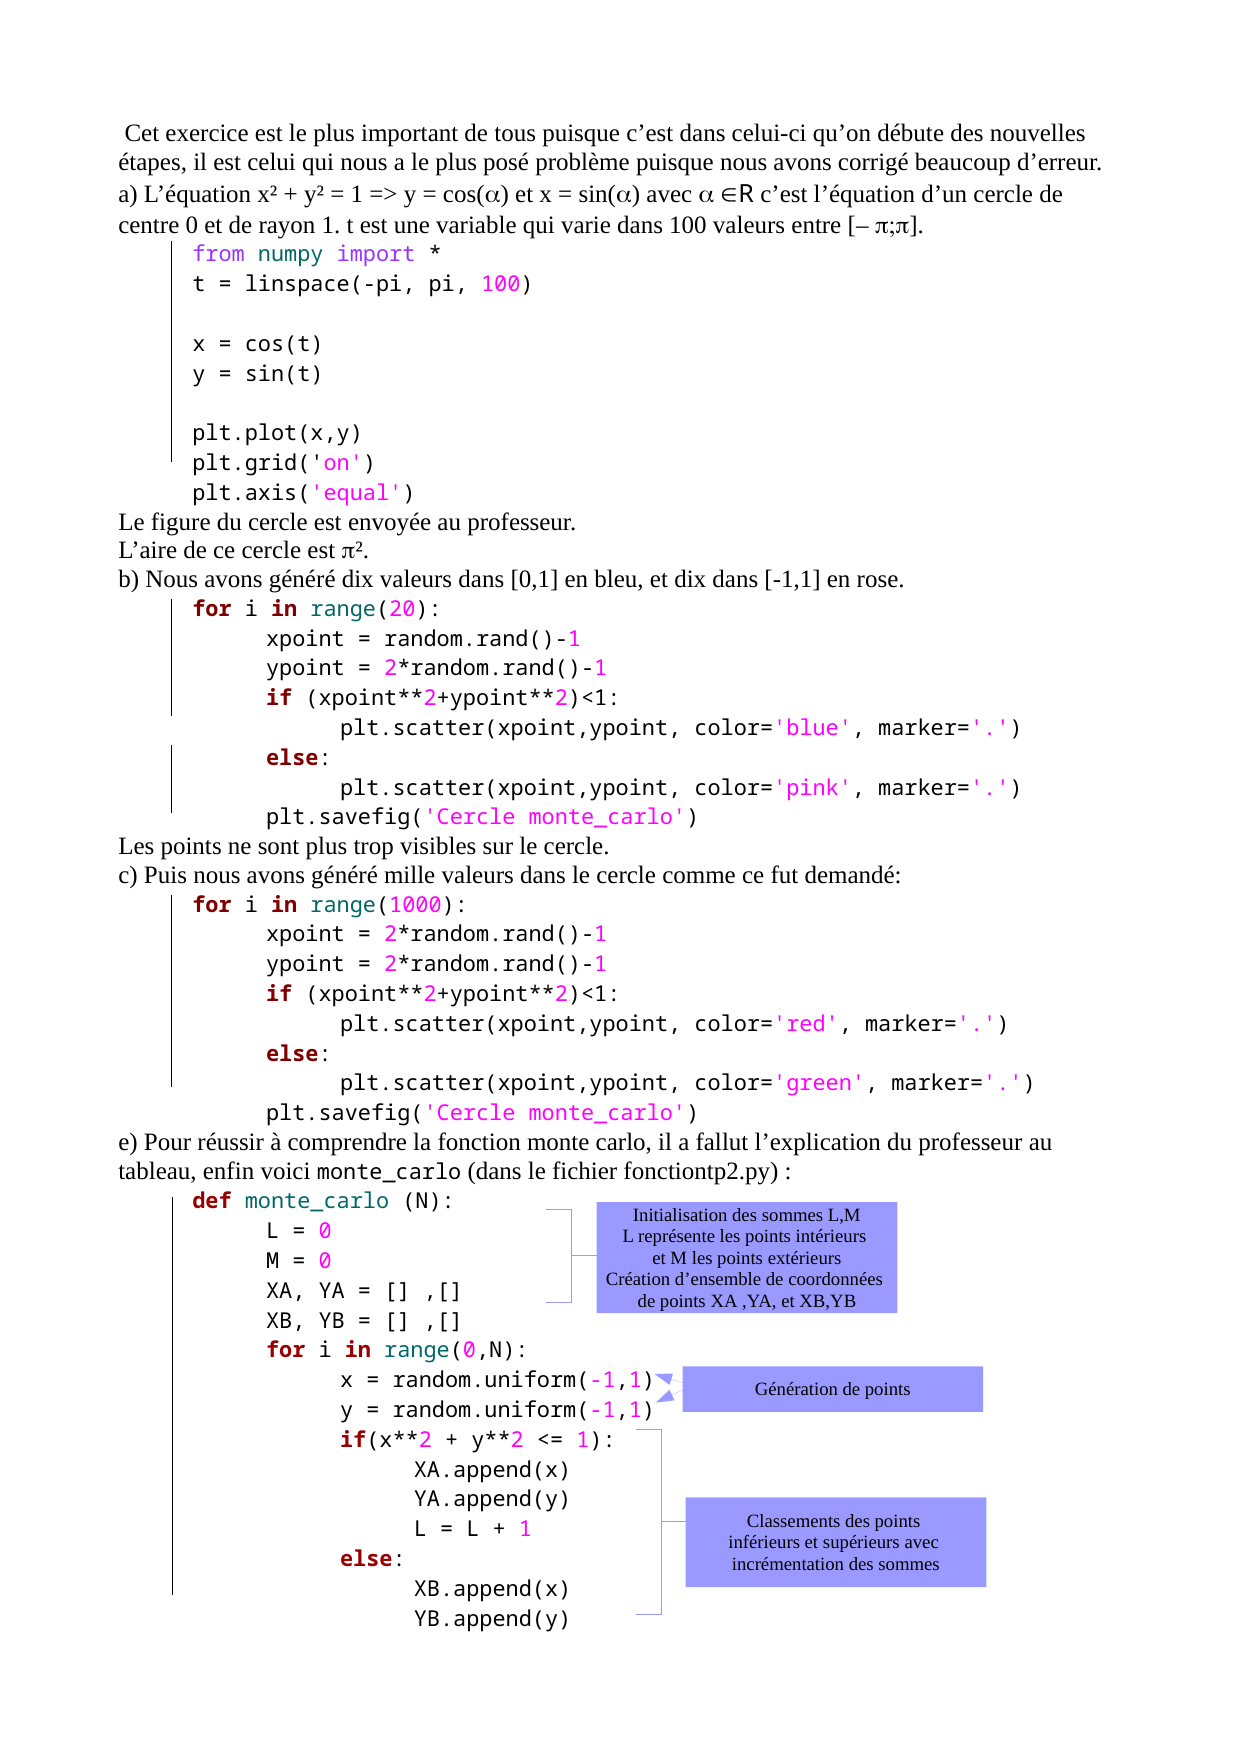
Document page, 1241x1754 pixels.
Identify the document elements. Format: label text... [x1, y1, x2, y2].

text XB, YB = [] ,[] [173, 1305, 1122, 1334]
text y = sin(t) [172, 358, 1122, 387]
text ypoint = 2*random.rand()-1 [172, 652, 1122, 682]
text [118, 1275, 172, 1305]
text Cet exercice est le plus important de tous puisque c’est dans celui-ci qu’on débute des nouvelles étapes, il est celui qui nous a le plus posé problème puisque nous avons corrigé beaucoup d’erreur. [118, 118, 1122, 176]
text [572, 1215, 596, 1245]
text Le figure du cercle est envoyée au professeur. [118, 507, 1122, 535]
text e) Pour réussir à comprendre la fonction monte carlo, il a fallut l’explication du professeur au tableau, enfin voici monte_carlo (dans le fichier fonctiontp2.py) : [118, 1127, 1122, 1186]
text [118, 268, 171, 298]
text plt.savefig('Cercle monte_carlo') [118, 1097, 1122, 1127]
text [662, 1543, 685, 1573]
text x = random.uniform(-1,1) [173, 1364, 1122, 1394]
text [572, 1256, 596, 1275]
text [118, 417, 171, 447]
text xpoint = random.rand()-1 [172, 623, 1122, 652]
text [118, 978, 171, 1008]
text plt.scatter(xpoint,ypoint, color='blue', marker='.') [118, 712, 1122, 742]
text [118, 1424, 172, 1454]
text for i in range(1000): [118, 889, 1122, 918]
text [118, 1364, 172, 1394]
text [118, 328, 171, 358]
text else: [173, 1543, 661, 1573]
text if(x**2 + y**2 <= 1): [173, 1424, 1122, 1454]
text plt.scatter(xpoint,ypoint, color='pink', marker='.') [172, 772, 1122, 801]
text plt.savefig('Cercle monte_carlo') [118, 801, 1122, 831]
text [118, 772, 171, 801]
text [118, 1483, 172, 1513]
text [118, 1513, 172, 1543]
text [118, 1008, 171, 1038]
text t = linspace(-pi, pi, 100) [172, 268, 1122, 298]
text [118, 1215, 172, 1245]
text plt.plot(x,y) [172, 417, 1122, 447]
text YB.append(y) [118, 1603, 1122, 1632]
text M = 0 [173, 1245, 571, 1275]
text [662, 1513, 685, 1521]
text L = 0 [173, 1215, 571, 1245]
text [118, 1334, 172, 1364]
text y = random.uniform(-1,1) [173, 1394, 1122, 1424]
text [118, 682, 171, 712]
text [118, 918, 171, 948]
text def monte_carlo (N): [118, 1186, 1122, 1215]
text xpoint = 2*random.rand()-1 [172, 918, 1122, 948]
text XB.append(x) [118, 1573, 661, 1603]
text plt.scatter(xpoint,ypoint, color='green', marker='.') [118, 1067, 1122, 1097]
text [898, 1275, 1122, 1305]
text [118, 1305, 172, 1334]
text [118, 358, 171, 387]
text [118, 1454, 172, 1483]
text [987, 1513, 1122, 1543]
text [118, 623, 171, 652]
text plt.scatter(xpoint,ypoint, color='red', marker='.') [172, 1008, 1122, 1038]
text [118, 1394, 172, 1424]
text else: [118, 742, 1122, 772]
text [662, 1483, 1122, 1513]
text L = L + 1 [173, 1513, 661, 1543]
text [898, 1245, 1122, 1275]
text [987, 1543, 1122, 1573]
text [118, 1245, 172, 1275]
text [898, 1215, 1122, 1245]
text L’aire de ce cercle est p². [118, 535, 1122, 564]
text ypoint = 2*random.rand()-1 [172, 948, 1122, 978]
text [118, 1543, 172, 1573]
text Les points ne sont plus trop visibles sur le cercle. [118, 831, 1122, 860]
text [662, 1573, 1122, 1603]
text else: [172, 1038, 1122, 1067]
text plt.axis('equal') [118, 477, 1122, 507]
text [118, 652, 171, 682]
text if (xpoint**2+ypoint**2)<1: [172, 978, 1122, 1008]
text plt.grid('on') [118, 447, 1122, 477]
text b) Nous avons généré dix valeurs dans [0,1] en bleu, et dix dans [-1,1] en rose. [118, 564, 1122, 593]
text for i in range(0,N): [173, 1334, 1122, 1364]
text x = cos(t) [172, 328, 1122, 358]
text [662, 1522, 685, 1543]
text YA.append(y) [173, 1483, 661, 1513]
text [662, 1454, 1122, 1483]
text if (xpoint**2+ypoint**2)<1: [172, 682, 1122, 712]
text XA, YA = [] ,[] [173, 1275, 596, 1305]
text for i in range(20): [118, 593, 1122, 623]
text [118, 948, 171, 978]
text from numpy import * [118, 238, 1122, 268]
text c) Puis nous avons généré mille valeurs dans le cercle comme ce fut demandé: [118, 860, 1122, 889]
text a) L’équation x² + y² = 1 => y = cos(a) et x = sin(a) avec a ÎR c’est l’équation d’un cercle de centre 0 et de rayon 1. t est une variable qui varie dans 100 valeurs entre [– p;p]. [118, 176, 1122, 238]
text XA.append(x) [173, 1454, 661, 1483]
text [118, 1038, 171, 1067]
text [572, 1245, 596, 1255]
